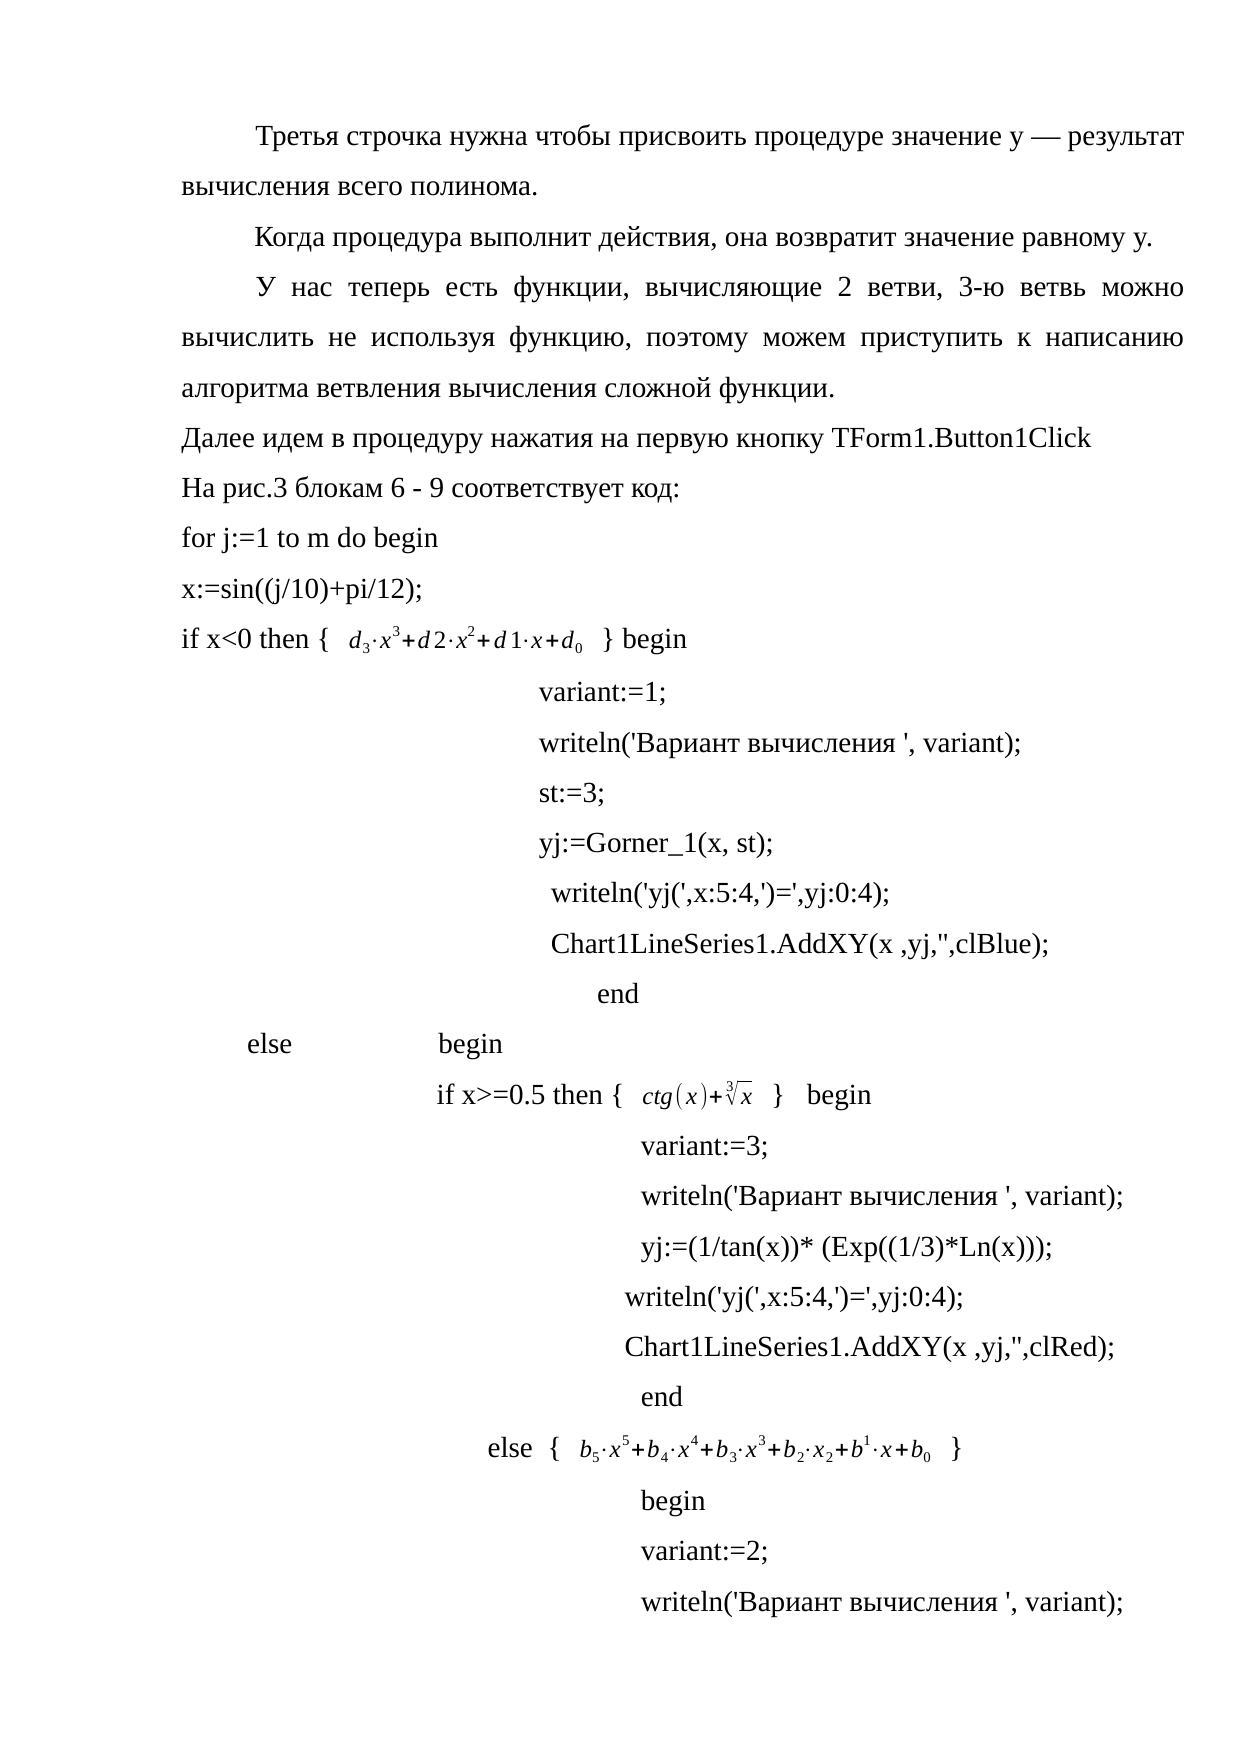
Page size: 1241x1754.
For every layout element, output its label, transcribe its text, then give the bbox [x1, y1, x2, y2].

text for j:=1 to m do begin [181, 521, 1185, 554]
text yj:=(1/tan(x))* (Exp((1/3)*Ln(x))); [181, 1229, 1185, 1262]
text writeln('yj(',x:5:4,')=',yj:0:4); [181, 876, 1185, 909]
text writeln('Вариант вычисления ', variant); [181, 1178, 1185, 1212]
text if x>=0.5 then {} begin [181, 1077, 1185, 1111]
text variant:=2; [181, 1533, 1185, 1567]
text else {} [181, 1430, 1185, 1466]
text st:=3; [181, 775, 1185, 808]
text variant:=1; [181, 674, 1185, 708]
text Когда процедура выполнит действия, она возвратит значение равному y. [181, 219, 1185, 252]
text На рис.3 блокам 6 - 9 соответствует код: [181, 470, 1185, 504]
text end [181, 1379, 1185, 1413]
text else begin [181, 1027, 1185, 1060]
text begin [181, 1483, 1185, 1517]
text У нас теперь есть функции, вычисляющие 2 ветви, 3-ю ветвь можно вычислить не используя функцию, поэтому можем приступить к написанию алгоритма ветвления вычисления сложной функции. [181, 269, 1185, 403]
text Chart1LineSeries1.AddXY(x ,yj,'',clRed); [181, 1329, 1185, 1363]
text writeln('Вариант вычисления ', variant); [181, 1584, 1185, 1617]
text yj:=Gorner_1(x, st); [181, 825, 1185, 859]
text end [181, 976, 1185, 1010]
text variant:=3; [181, 1128, 1185, 1162]
text Третья строчка нужна чтобы присвоить процедуре значение y — результат вычисления всего полинома. [181, 118, 1185, 202]
text writeln('Вариант вычисления ', variant); [181, 725, 1185, 758]
text if x<0 then {} begin [181, 621, 1185, 658]
text x:=sin((j/10)+pi/12); [181, 571, 1185, 604]
text Далее идем в процедуру нажатия на первую кнопку TForm1.Button1Click [181, 420, 1185, 453]
text Chart1LineSeries1.AddXY(x ,yj,'',clBlue); [181, 926, 1185, 959]
text writeln('yj(',x:5:4,')=',yj:0:4); [181, 1279, 1185, 1312]
